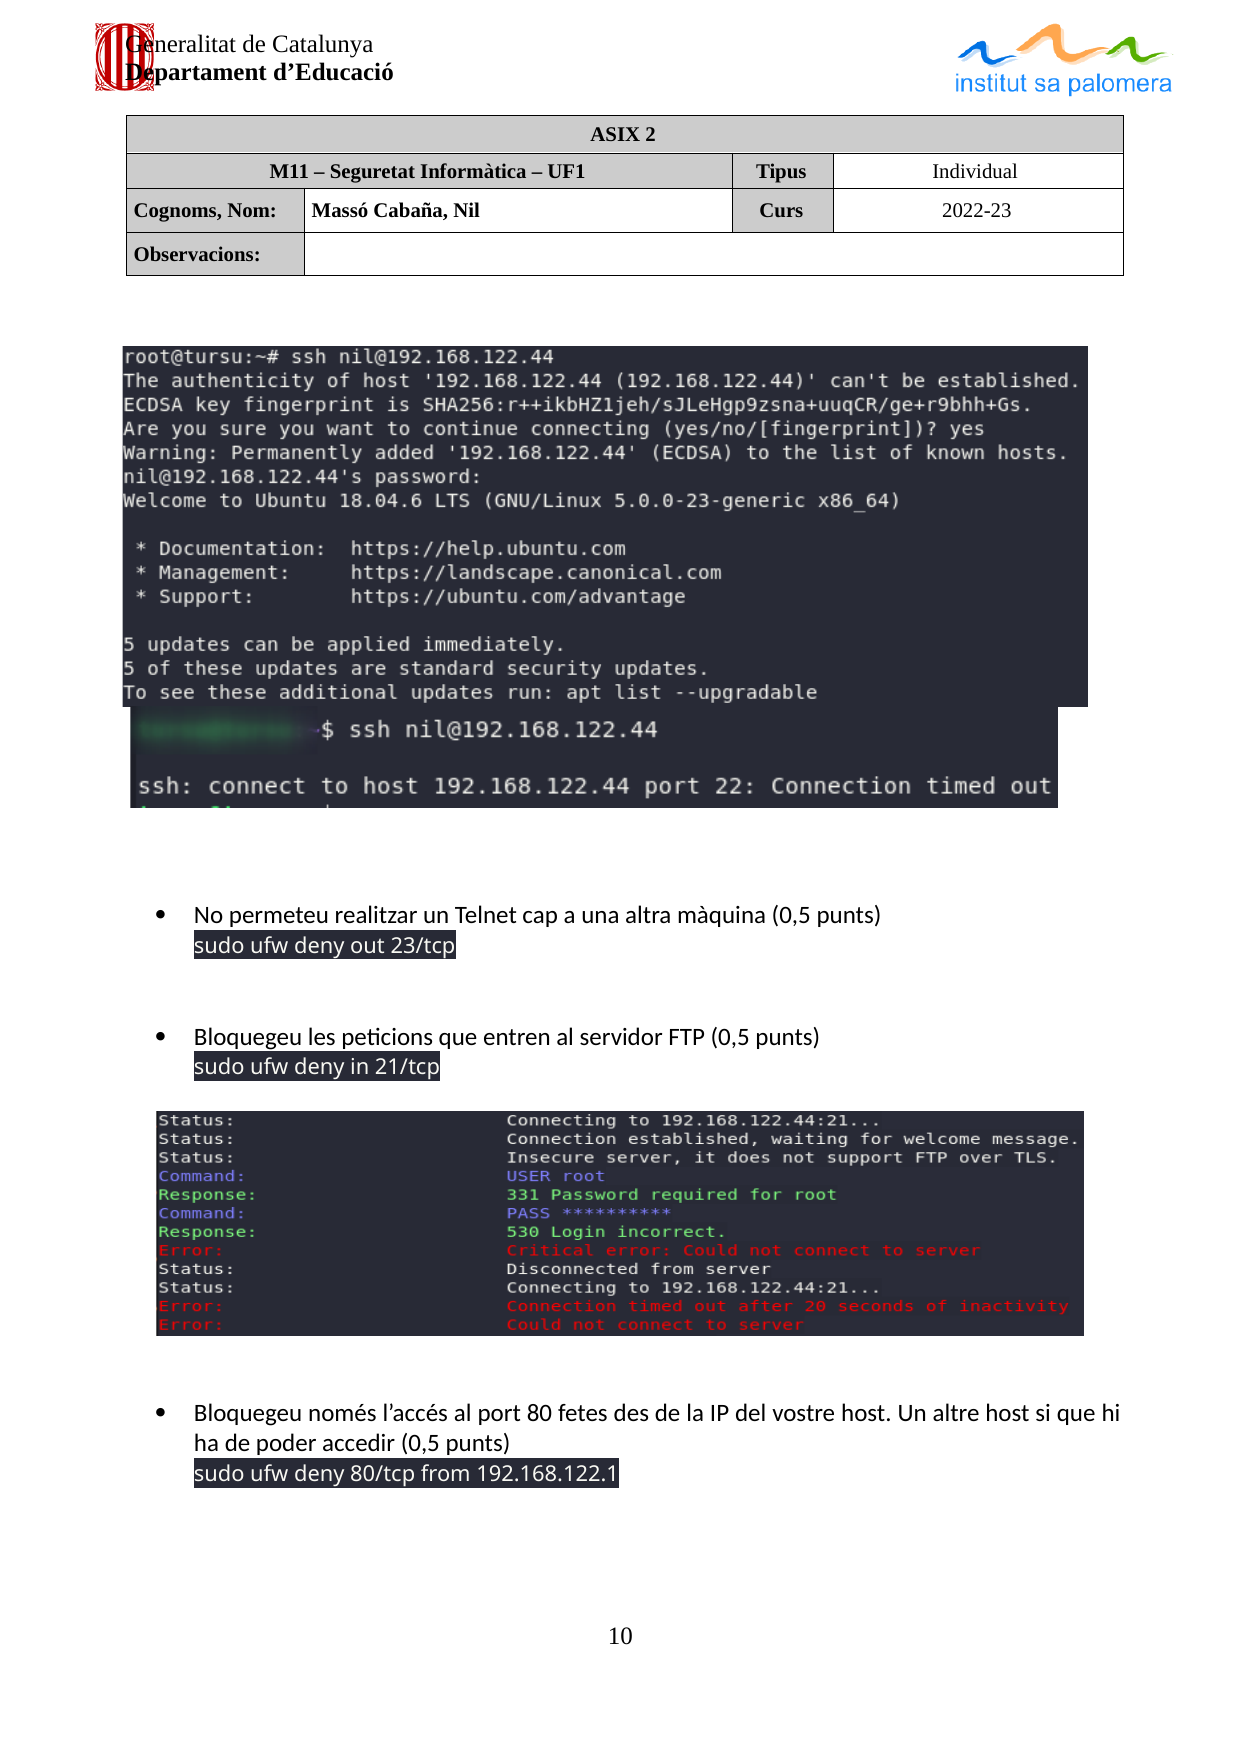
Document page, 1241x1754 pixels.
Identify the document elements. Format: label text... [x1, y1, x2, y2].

list Bloquegeu només l’accés al port 80 fetes des de la IP del vostre host. Un altre host si que hi ha de poder accedir (0,5 punts) [156, 1397, 1121, 1458]
picture [156, 1111, 1084, 1336]
list No permeteu realitzar un Telnet cap a una altra màquina (0,5 punts) [156, 899, 1121, 930]
picture [93, 21, 155, 93]
list Bloquegeu les peticions que entren al servidor FTP (0,5 punts) [156, 1021, 1121, 1051]
list sudo ufw deny in 21/tcp [156, 1051, 1121, 1081]
picture [122, 346, 1088, 808]
list sudo ufw deny 80/tcp from 192.168.122.1 [156, 1458, 1121, 1488]
list sudo ufw deny out 23/tcp [156, 930, 1121, 959]
picture [948, 21, 1177, 100]
